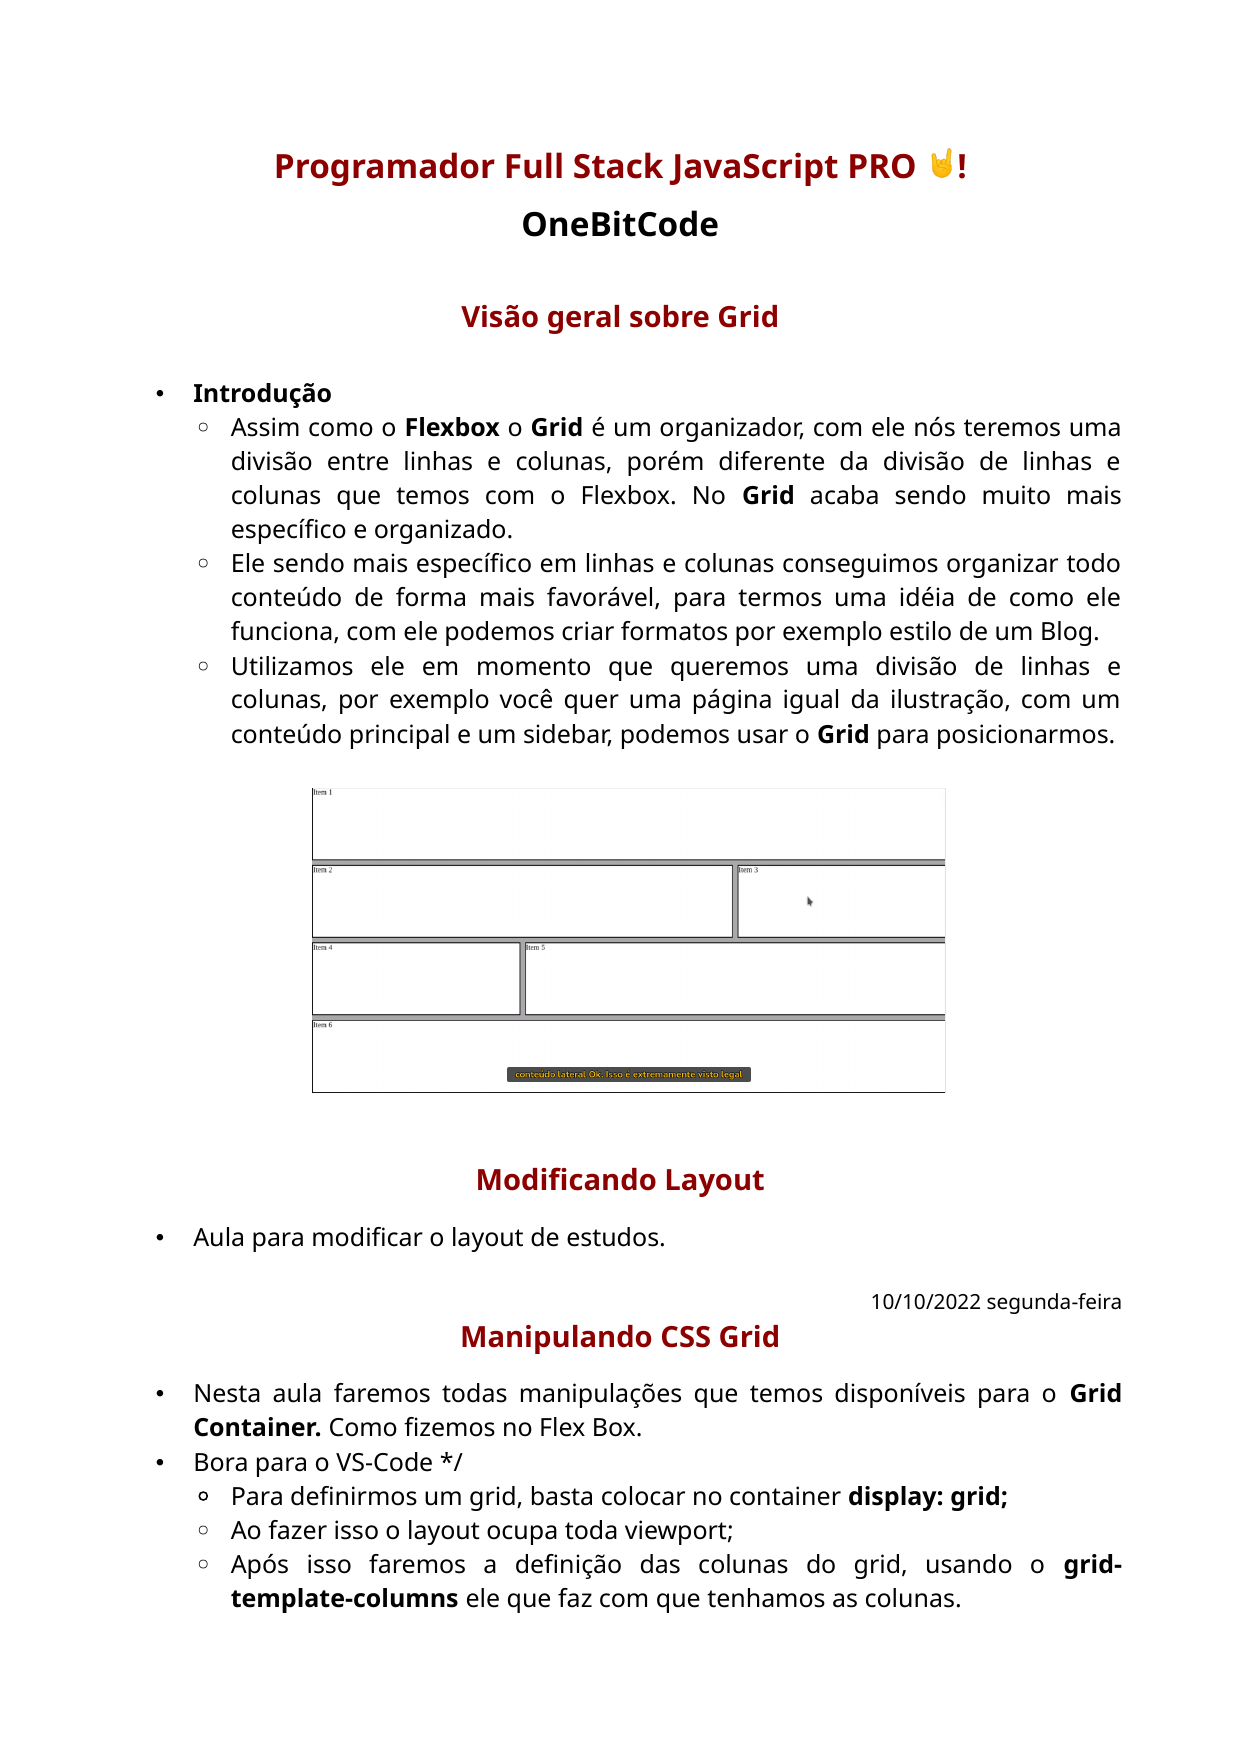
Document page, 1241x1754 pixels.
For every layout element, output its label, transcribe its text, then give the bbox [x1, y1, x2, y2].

list Aula para modificar o layout de estudos. [156, 1219, 1122, 1253]
list Para definirmos um grid, basta colocar no container display: grid; [193, 1478, 1122, 1512]
text Visão geral sobre Grid [118, 296, 1122, 336]
text 10/10/2022 segunda-feira [118, 1287, 1122, 1316]
picture [312, 788, 946, 1093]
list Ao fazer isso o layout ocupa toda viewport; [193, 1512, 1122, 1546]
text Modificando Layout [118, 1159, 1122, 1199]
picture [925, 147, 958, 179]
list Assim como o Flexbox o Grid é um organizador, com ele nós teremos uma divisão entre linhas e colunas, porém diferente da divisão de linhas e colunas que temos com o Flexbox. No Grid acaba sendo muito mais específico e organizado. [193, 410, 1122, 546]
text Manipulando CSS Grid [118, 1316, 1122, 1356]
list Introdução [156, 376, 1122, 410]
list Bora para o VS-Code */ [156, 1444, 1122, 1478]
list Após isso faremos a definição das colunas do grid, usando o grid-template-columns ele que faz com que tenhamos as colunas. [193, 1546, 1122, 1614]
list Ele sendo mais específico em linhas e colunas conseguimos organizar todo conteúdo de forma mais favorável, para termos uma idéia de como ele funciona, com ele podemos criar formatos por exemplo estilo de um Blog. [193, 546, 1122, 648]
list Utilizamos ele em momento que queremos uma divisão de linhas e colunas, por exemplo você quer uma página igual da ilustração, com um conteúdo principal e um sidebar, podemos usar o Grid para posicionarmos. [193, 648, 1122, 750]
list Nesta aula faremos todas manipulações que temos disponíveis para o Grid Container. Como fizemos no Flex Box. [156, 1376, 1122, 1444]
